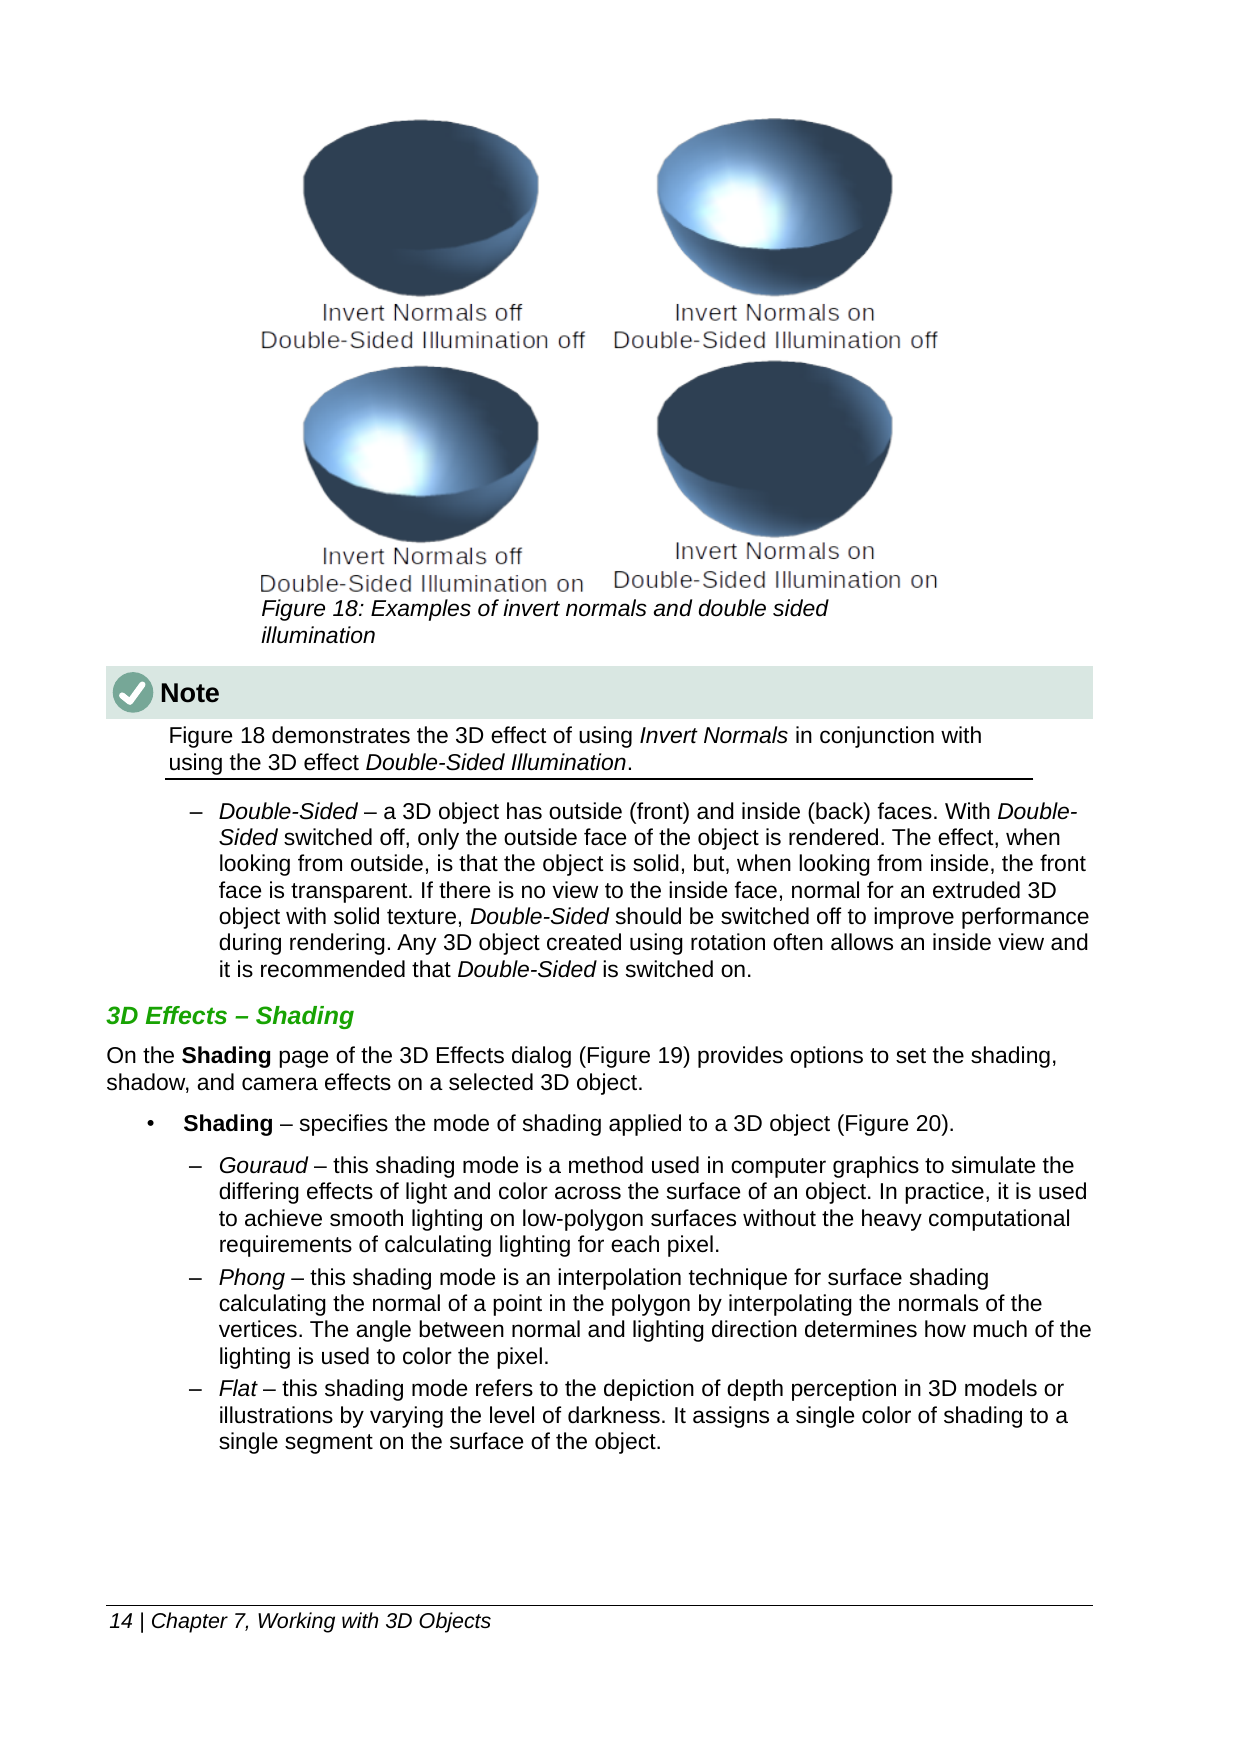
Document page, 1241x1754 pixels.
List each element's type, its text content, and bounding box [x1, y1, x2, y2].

text Figure 18: Examples of invert normals and double sided illumination [261, 596, 938, 648]
list Flat – this shading mode refers to the depiction of depth perception in 3D models or illustrations by varying the level of darkness. It assigns a single color of shading to a single segment on the surface of the object. [189, 1375, 1093, 1454]
list Phong – this shading mode is an interpolation technique for surface shading calculating the normal of a point in the polygon by interpolating the normals of the vertices. The angle between normal and lighting direction determines how much of the lighting is used to color the pixel. [189, 1264, 1093, 1369]
list Gouraud – this shading mode is a method used in computer graphics to simulate the differing effects of light and color across the surface of an object. In practice, it is used to achieve smooth lighting on low-polygon surfaces without the heavy computational requirements of calculating lighting for each pixel. [189, 1152, 1093, 1257]
subtitle Note [106, 666, 1093, 719]
list Shading – specifies the mode of shading applied to a 3D object (Figure 20). [144, 1107, 1093, 1139]
text On the Shading page of the 3D Effects dialog (Figure 19) provides options to set the shading, shadow, and camera effects on a selected 3D object. [106, 1042, 1093, 1095]
text Figure 18 demonstrates the 3D effect of using Invert Normals in conjunction with using the 3D effect Double-Sided Illumination. [165, 719, 1033, 778]
picture [261, 118, 938, 596]
list Double-Sided – a 3D object has outside (front) and inside (back) faces. With Double-Sided switched off, only the outside face of the object is rendered. The effect, when looking from outside, is that the object is solid, but, when looking from inside, the front face is transparent. If there is no view to the inside face, normal for an extruded 3D object with solid texture, Double-Sided should be switched off to improve performance during rendering. Any 3D object created using rotation often allows an inside view and it is recommended that Double-Sided is switched on. [189, 798, 1093, 982]
subtitle 3D Effects – Shading [106, 1001, 1093, 1029]
